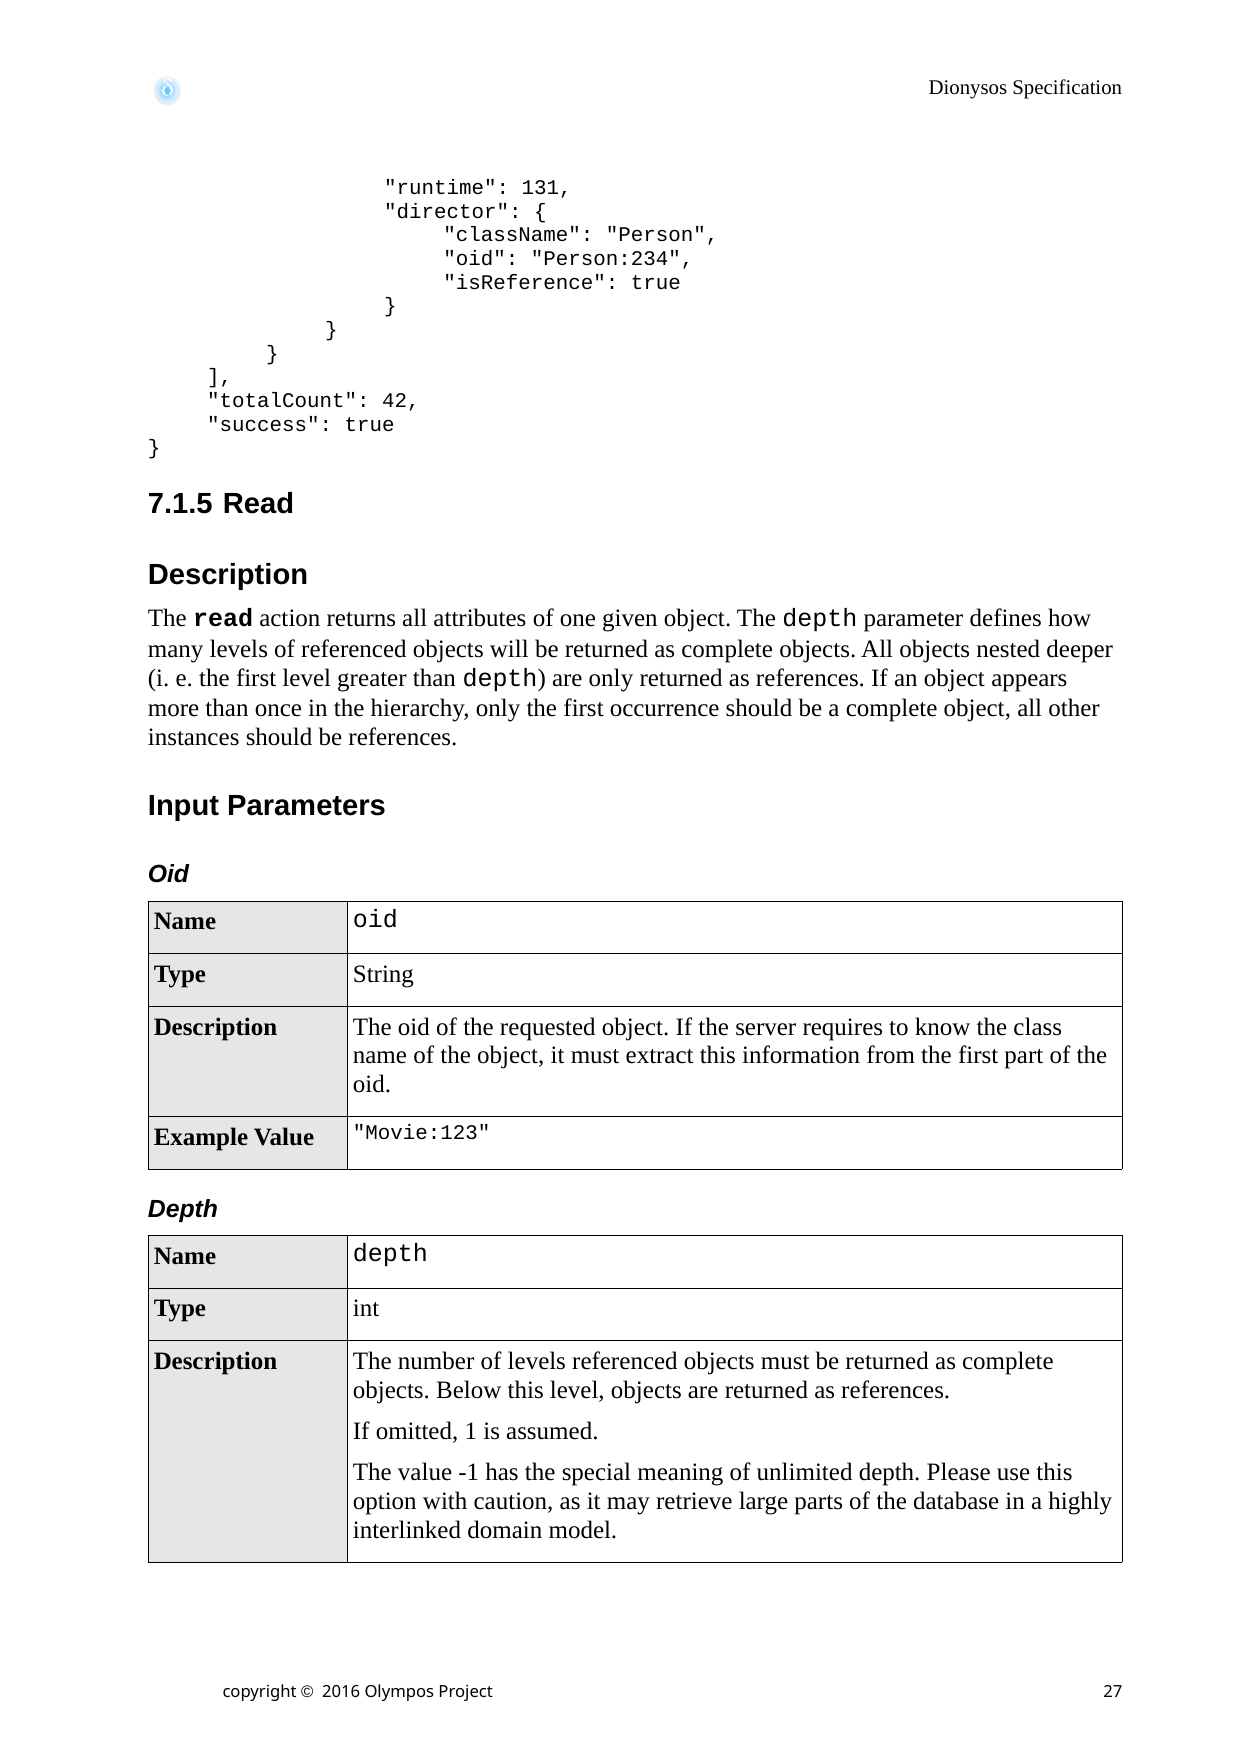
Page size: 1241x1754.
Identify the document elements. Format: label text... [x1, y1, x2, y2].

text Input Parameters [148, 788, 1122, 822]
table_cell "Movie:123" [348, 1117, 1122, 1169]
text ], [148, 366, 1122, 390]
subtitle Read [148, 486, 1122, 519]
table_header oid [348, 902, 1122, 953]
text "runtime": 131, [148, 177, 1122, 201]
table_header Name [149, 1236, 347, 1288]
table_header Name [149, 902, 347, 953]
table_cell The oid of the requested object. If the server requires to know the class name of the object, it must extract this information from the first part of the oid. [348, 1007, 1122, 1116]
text "totalCount": 42, [148, 390, 1122, 414]
table_cell Type [149, 954, 347, 1006]
table_cell The number of levels referenced objects must be returned as complete objects. Below this level, objects are returned as references. If omitted, 1 is assumed. The value -1 has the special meaning of unlimited depth. Please use this option with caution, as it may retrieve large parts of the database in a highly interlinked domain model. [348, 1341, 1122, 1562]
picture [152, 75, 184, 106]
text Description [148, 557, 1122, 591]
text "director": { [148, 201, 1122, 224]
table_cell String [348, 954, 1122, 1006]
table_cell Type [149, 1289, 347, 1340]
text "className": "Person", [148, 224, 1122, 248]
table_cell Description [149, 1007, 347, 1116]
text "success": true [148, 414, 1122, 437]
table_cell Description [149, 1341, 347, 1562]
table_cell int [348, 1289, 1122, 1340]
text } [148, 295, 1122, 319]
text } [148, 437, 1122, 461]
text "oid": "Person:234", [148, 248, 1122, 272]
text } [148, 319, 1122, 343]
text Depth [148, 1194, 1122, 1222]
text "isReference": true [148, 272, 1122, 295]
table_cell Example Value [149, 1117, 347, 1169]
text Oid [148, 859, 1122, 888]
text } [148, 343, 1122, 366]
text The read action returns all attributes of one given object. The depth parameter defines how many levels of referenced objects will be returned as complete objects. All objects nested deeper (i. e. the first level greater than depth) are only returned as references. If an object appears more than once in the hierarchy, only the first occurrence should be a complete object, all other instances should be references. [148, 603, 1122, 751]
table_header depth [348, 1236, 1122, 1288]
